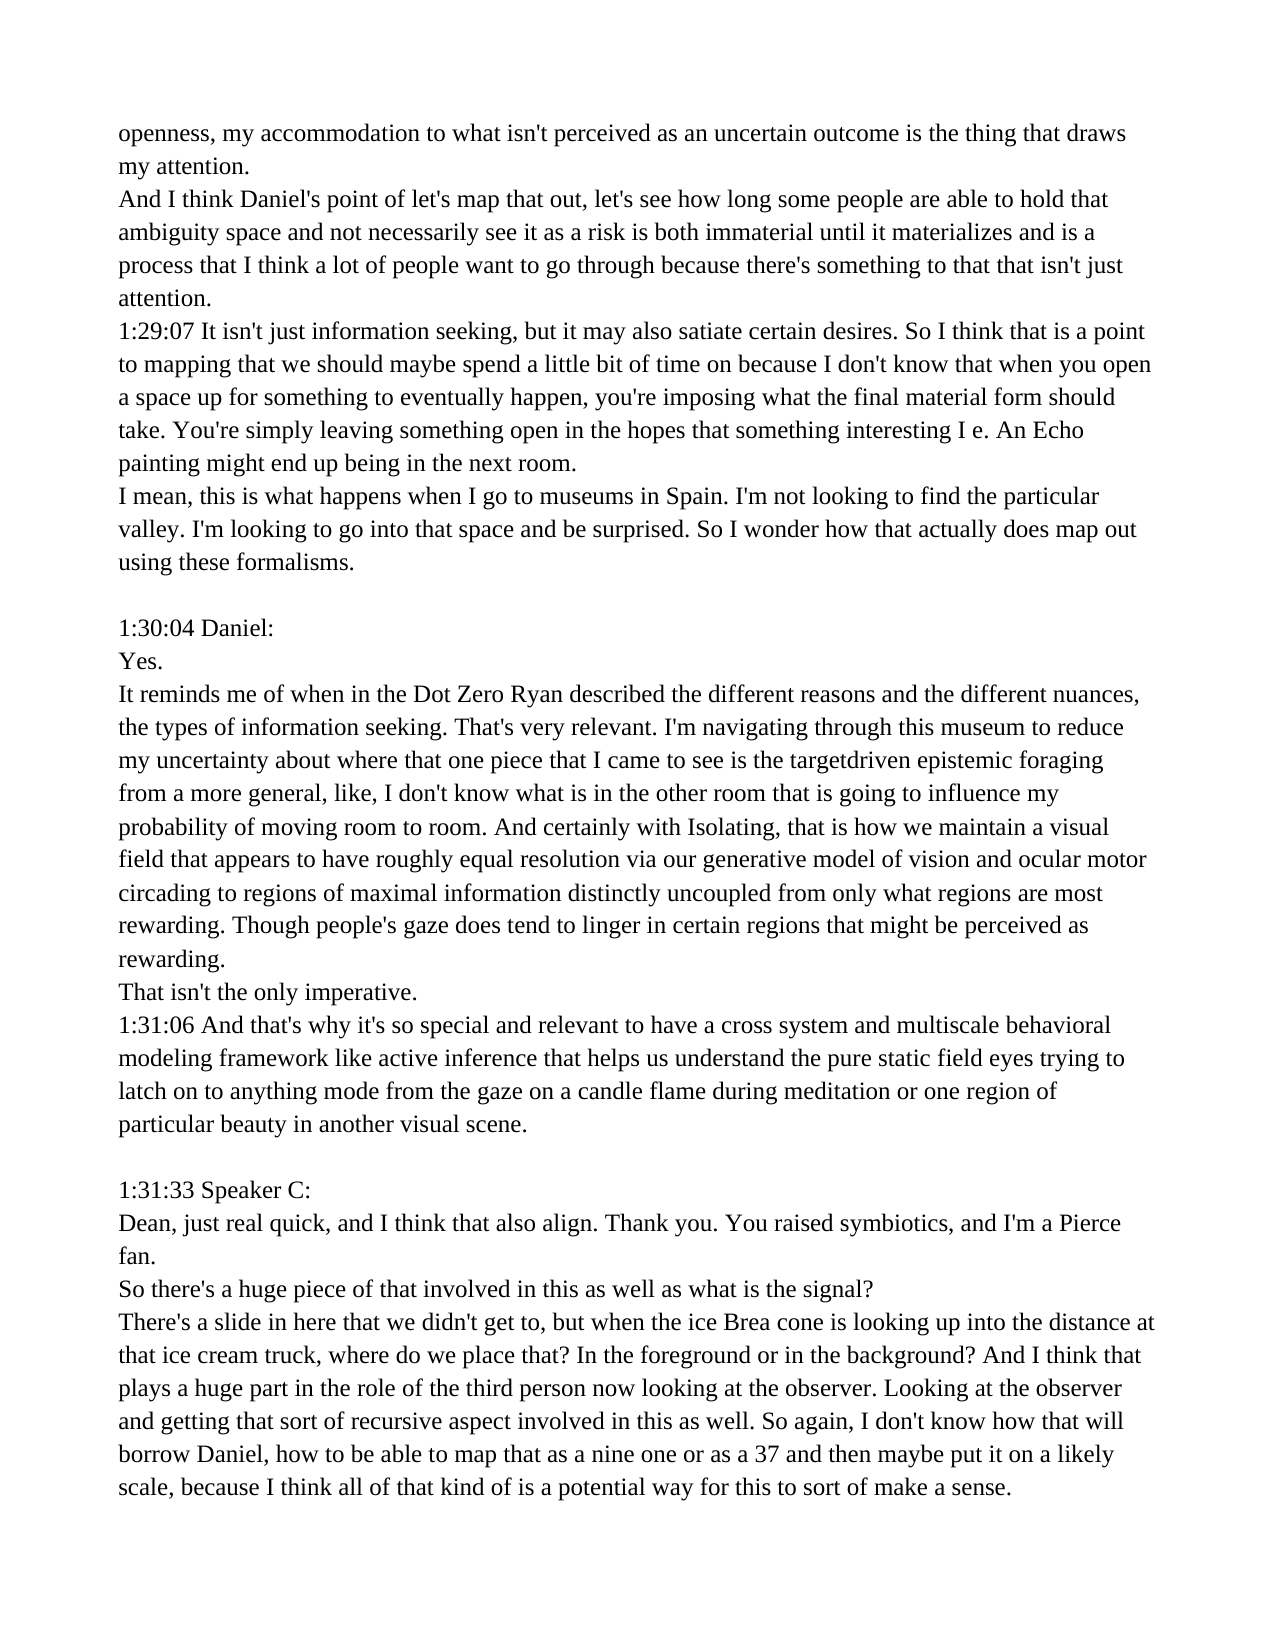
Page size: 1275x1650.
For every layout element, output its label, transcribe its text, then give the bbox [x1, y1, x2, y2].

text Dean, just real quick, and I think that also align. Thank you. You raised symbiotics, and I'm a Pierce fan. [118, 1208, 1157, 1269]
text 1:31:06 And that's why it's so special and relevant to have a cross system and multiscale behavioral modeling framework like active inference that helps us understand the pure static field eyes trying to latch on to anything mode from the gaze on a candle flame during meditation or one region of particular beauty in another visual scene. [118, 1010, 1157, 1137]
text That isn't the only imperative. [118, 977, 1157, 1005]
text So there's a huge piece of that involved in this as well as what is the signal? [118, 1274, 1157, 1303]
text 1:31:33 Speaker C: [118, 1175, 1157, 1203]
text There's a slide in here that we didn't get to, but when the ice Brea cone is looking up into the distance at that ice cream truck, where do we place that? In the foreground or in the background? And I think that plays a huge part in the role of the third person now looking at the observer. Looking at the observer and getting that sort of recursive aspect involved in this as well. So again, I don't know how that will borrow Daniel, how to be able to map that as a nine one or as a 37 and then maybe put it on a likely scale, because I think all of that kind of is a potential way for this to sort of make a sense. [118, 1307, 1157, 1501]
text And I think Daniel's point of let's map that out, let's see how long some people are able to hold that ambiguity space and not necessarily see it as a risk is both immaterial until it materializes and is a process that I think a lot of people want to go through because there's something to that that isn't just attention. [118, 184, 1157, 312]
text It reminds me of when in the Dot Zero Ryan described the different reasons and the different nuances, the types of information seeking. That's very relevant. I'm navigating through this museum to reduce my uncertainty about where that one piece that I came to see is the targetdriven epistemic foraging from a more general, like, I don't know what is in the other room that is going to influence my probability of moving room to room. And certainly with Isolating, that is how we maintain a visual field that appears to have roughly equal resolution via our generative model of vision and ocular motor circading to regions of maximal information distinctly uncoupled from only what regions are most rewarding. Though people's gaze does tend to linger in certain regions that might be perceived as rewarding. [118, 679, 1157, 972]
text openness, my accommodation to what isn't perceived as an uncertain outcome is the thing that draws my attention. [118, 118, 1157, 180]
text 1:29:07 It isn't just information seeking, but it may also satiate certain desires. So I think that is a point to mapping that we should maybe spend a little bit of time on because I don't know that when you open a space up for something to eventually happen, you're imposing what the final material form should take. You're simply leaving something open in the hopes that something interesting I e. An Echo painting might end up being in the next room. [118, 316, 1157, 477]
text 1:30:04 Daniel: [118, 613, 1157, 642]
text Yes. [118, 646, 1157, 675]
text I mean, this is what happens when I go to museums in Spain. I'm not looking to find the particular valley. I'm looking to go into that space and be surprised. So I wonder how that actually does map out using these formalisms. [118, 481, 1157, 576]
